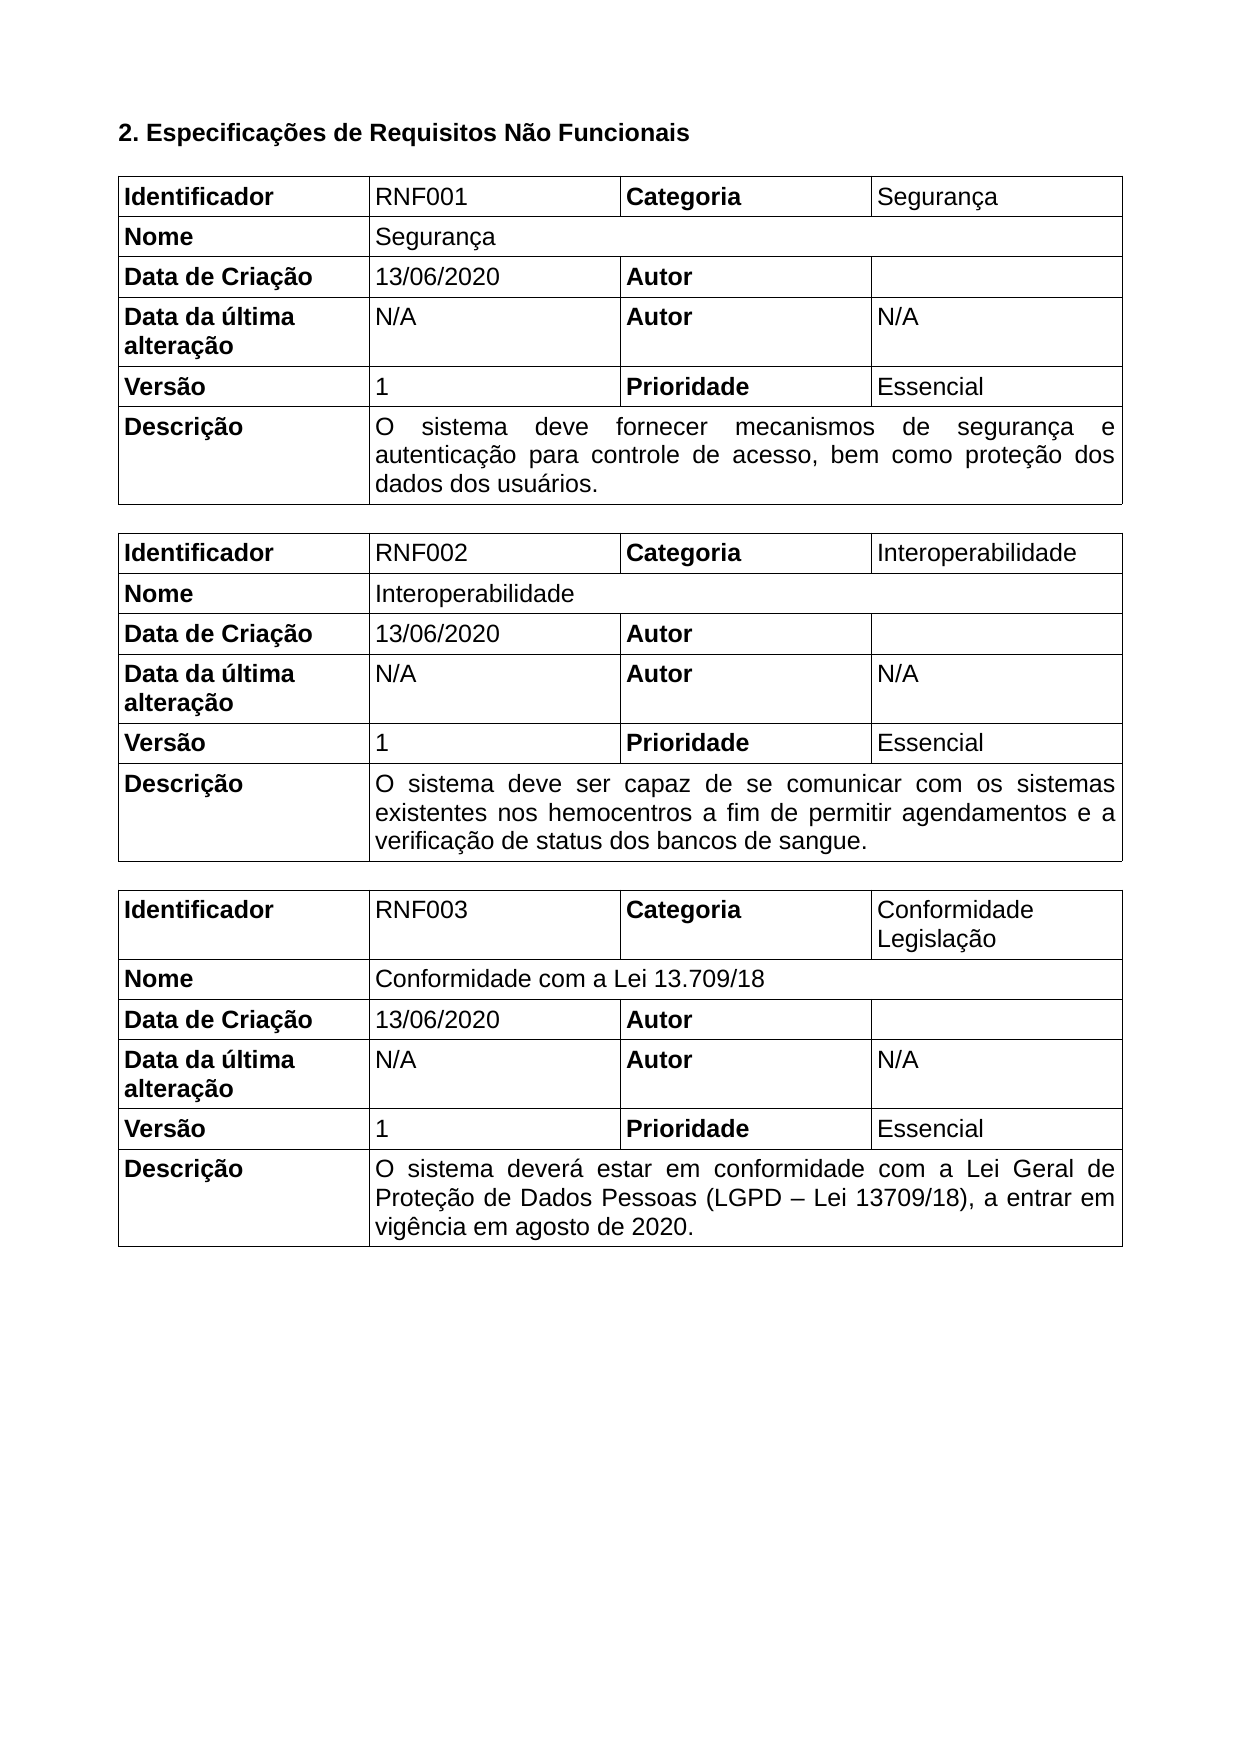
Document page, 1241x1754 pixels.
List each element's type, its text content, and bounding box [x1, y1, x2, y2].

table_cell Autor [621, 298, 871, 366]
table_cell [872, 257, 1122, 297]
table_cell N/A [872, 1040, 1122, 1108]
table_cell Nome [119, 574, 369, 613]
table_header RNF002 [370, 534, 620, 573]
table_cell Nome [119, 960, 369, 999]
table_cell 13/06/2020 [370, 614, 620, 653]
table_cell Essencial [872, 367, 1122, 406]
table_header Identificador [119, 534, 369, 573]
table_header Categoria [621, 534, 871, 573]
table_cell N/A [370, 1040, 620, 1108]
table_header Categoria [621, 891, 871, 959]
table_cell Descrição [119, 764, 369, 861]
table_cell 13/06/2020 [370, 1000, 620, 1039]
table_cell O sistema deve ser capaz de se comunicar com os sistemas existentes nos hemocentros a fim de permitir agendamentos e a verificação de status dos bancos de sangue. [370, 764, 1122, 861]
table_cell Autor [621, 1040, 871, 1108]
table_header Interoperabilidade [872, 534, 1122, 573]
table_cell Data de Criação [119, 1000, 369, 1039]
table_cell Descrição [119, 407, 369, 504]
table_cell Data da última alteração [119, 298, 369, 366]
table_cell Essencial [872, 724, 1122, 763]
table_cell N/A [370, 298, 620, 366]
table_cell Versão [119, 367, 369, 406]
table_cell Autor [621, 257, 871, 297]
table_header Categoria [621, 177, 871, 216]
table_cell Essencial [872, 1109, 1122, 1149]
table_cell 13/06/2020 [370, 257, 620, 297]
table_cell 1 [370, 367, 620, 406]
text 2. Especificações de Requisitos Não Funcionais [118, 118, 1122, 147]
table_cell Autor [621, 614, 871, 653]
table_cell O sistema deverá estar em conformidade com a Lei Geral de Proteção de Dados Pessoas (LGPD – Lei 13709/18), a entrar em vigência em agosto de 2020. [370, 1150, 1122, 1246]
table_cell Autor [621, 655, 871, 723]
table_cell Data da última alteração [119, 655, 369, 723]
table_cell Conformidade com a Lei 13.709/18 [370, 960, 1122, 999]
table_header RNF001 [370, 177, 620, 216]
table_cell N/A [872, 298, 1122, 366]
table_cell Nome [119, 217, 369, 256]
table_header Conformidade Legislação [872, 891, 1122, 959]
table_cell Prioridade [621, 724, 871, 763]
table_cell Prioridade [621, 367, 871, 406]
table_header Identificador [119, 177, 369, 216]
table_cell Data da última alteração [119, 1040, 369, 1108]
table_header Segurança [872, 177, 1122, 216]
table_cell Data de Criação [119, 614, 369, 653]
table_cell Descrição [119, 1150, 369, 1246]
table_cell [872, 614, 1122, 653]
table_cell Versão [119, 1109, 369, 1149]
table_cell N/A [872, 655, 1122, 723]
table_cell 1 [370, 724, 620, 763]
table_header RNF003 [370, 891, 620, 959]
table_cell Data de Criação [119, 257, 369, 297]
table_cell Prioridade [621, 1109, 871, 1149]
table_header Identificador [119, 891, 369, 959]
table_cell Interoperabilidade [370, 574, 1122, 613]
table_cell Versão [119, 724, 369, 763]
table_cell [872, 1000, 1122, 1039]
table_cell 1 [370, 1109, 620, 1149]
table_cell Autor [621, 1000, 871, 1039]
table_cell N/A [370, 655, 620, 723]
table_cell O sistema deve fornecer mecanismos de segurança e autenticação para controle de acesso, bem como proteção dos dados dos usuários. [370, 407, 1122, 504]
table_cell Segurança [370, 217, 1122, 256]
